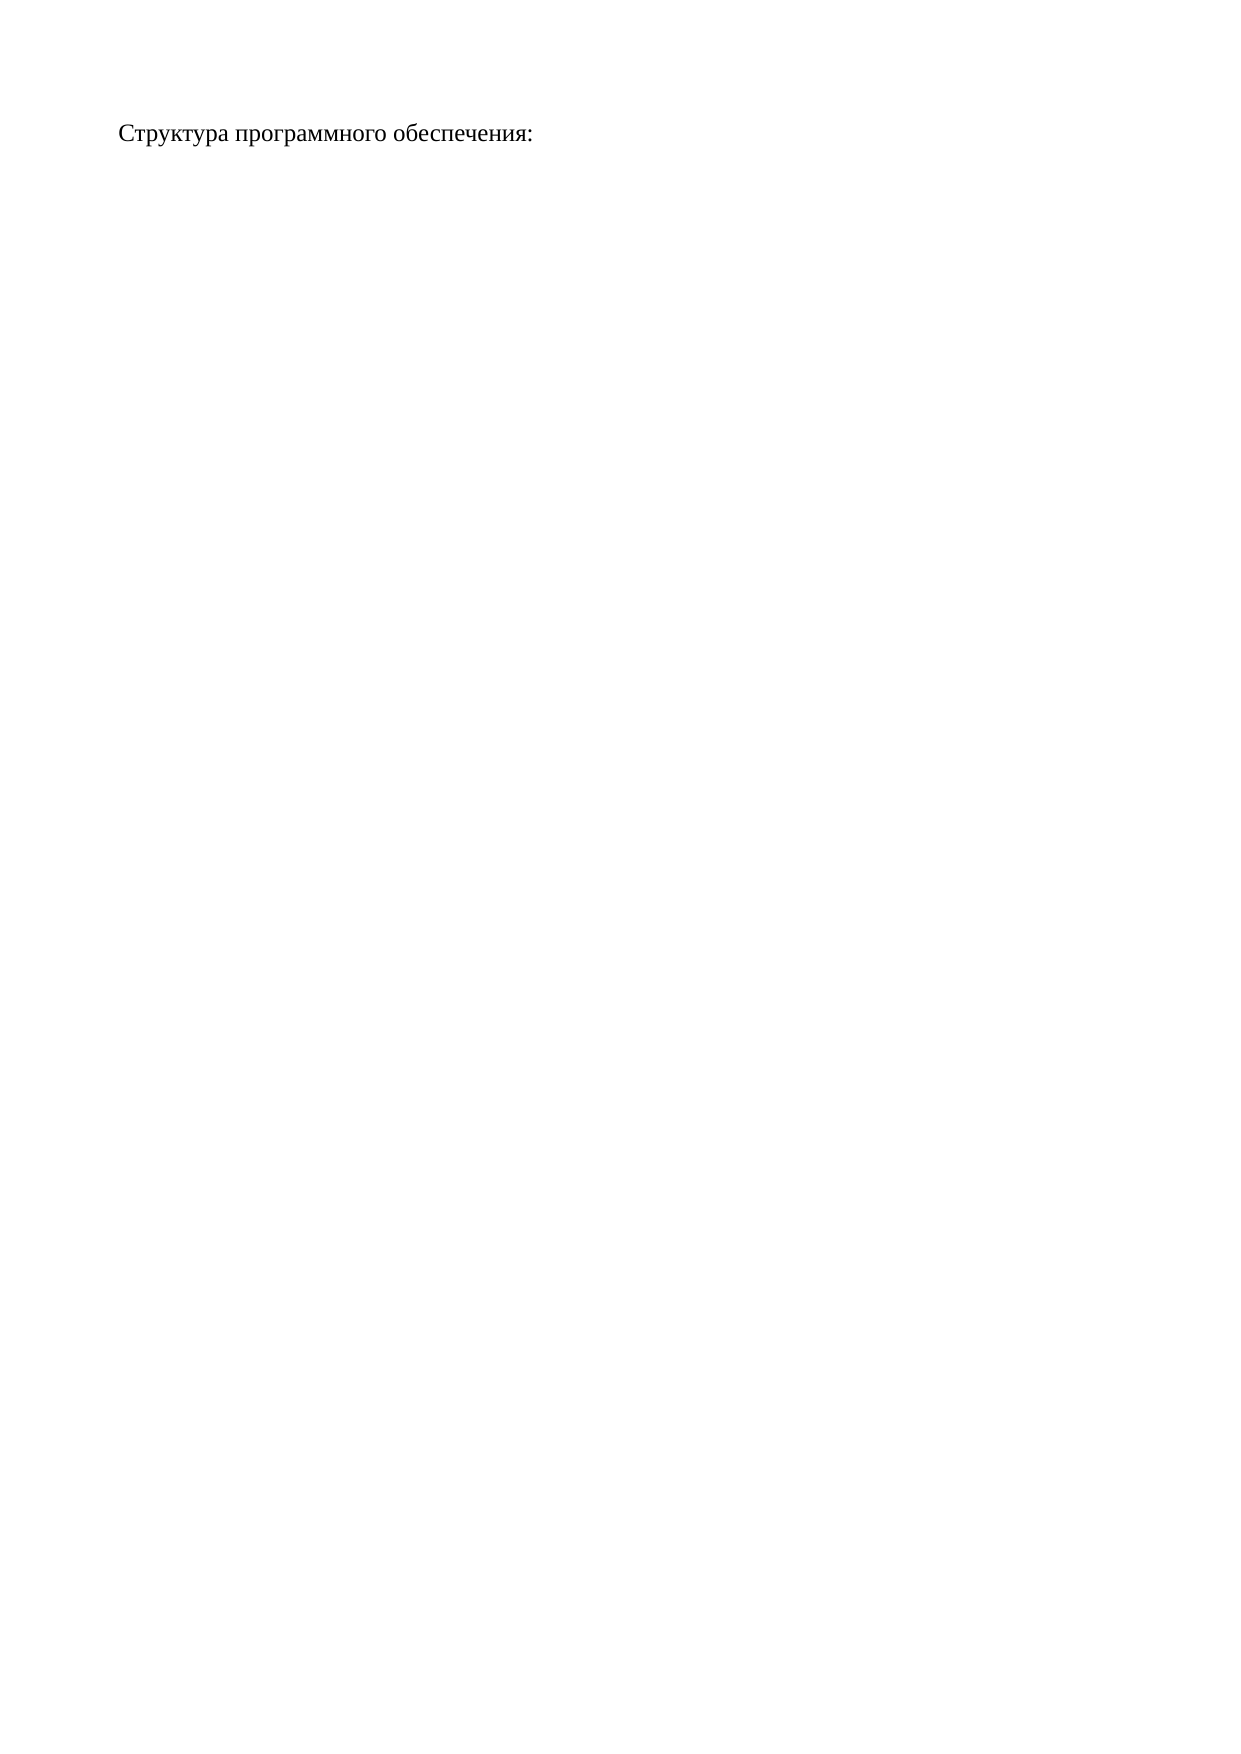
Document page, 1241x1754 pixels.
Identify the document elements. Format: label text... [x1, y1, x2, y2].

text Структура программного обеспечения: [118, 118, 1122, 147]
